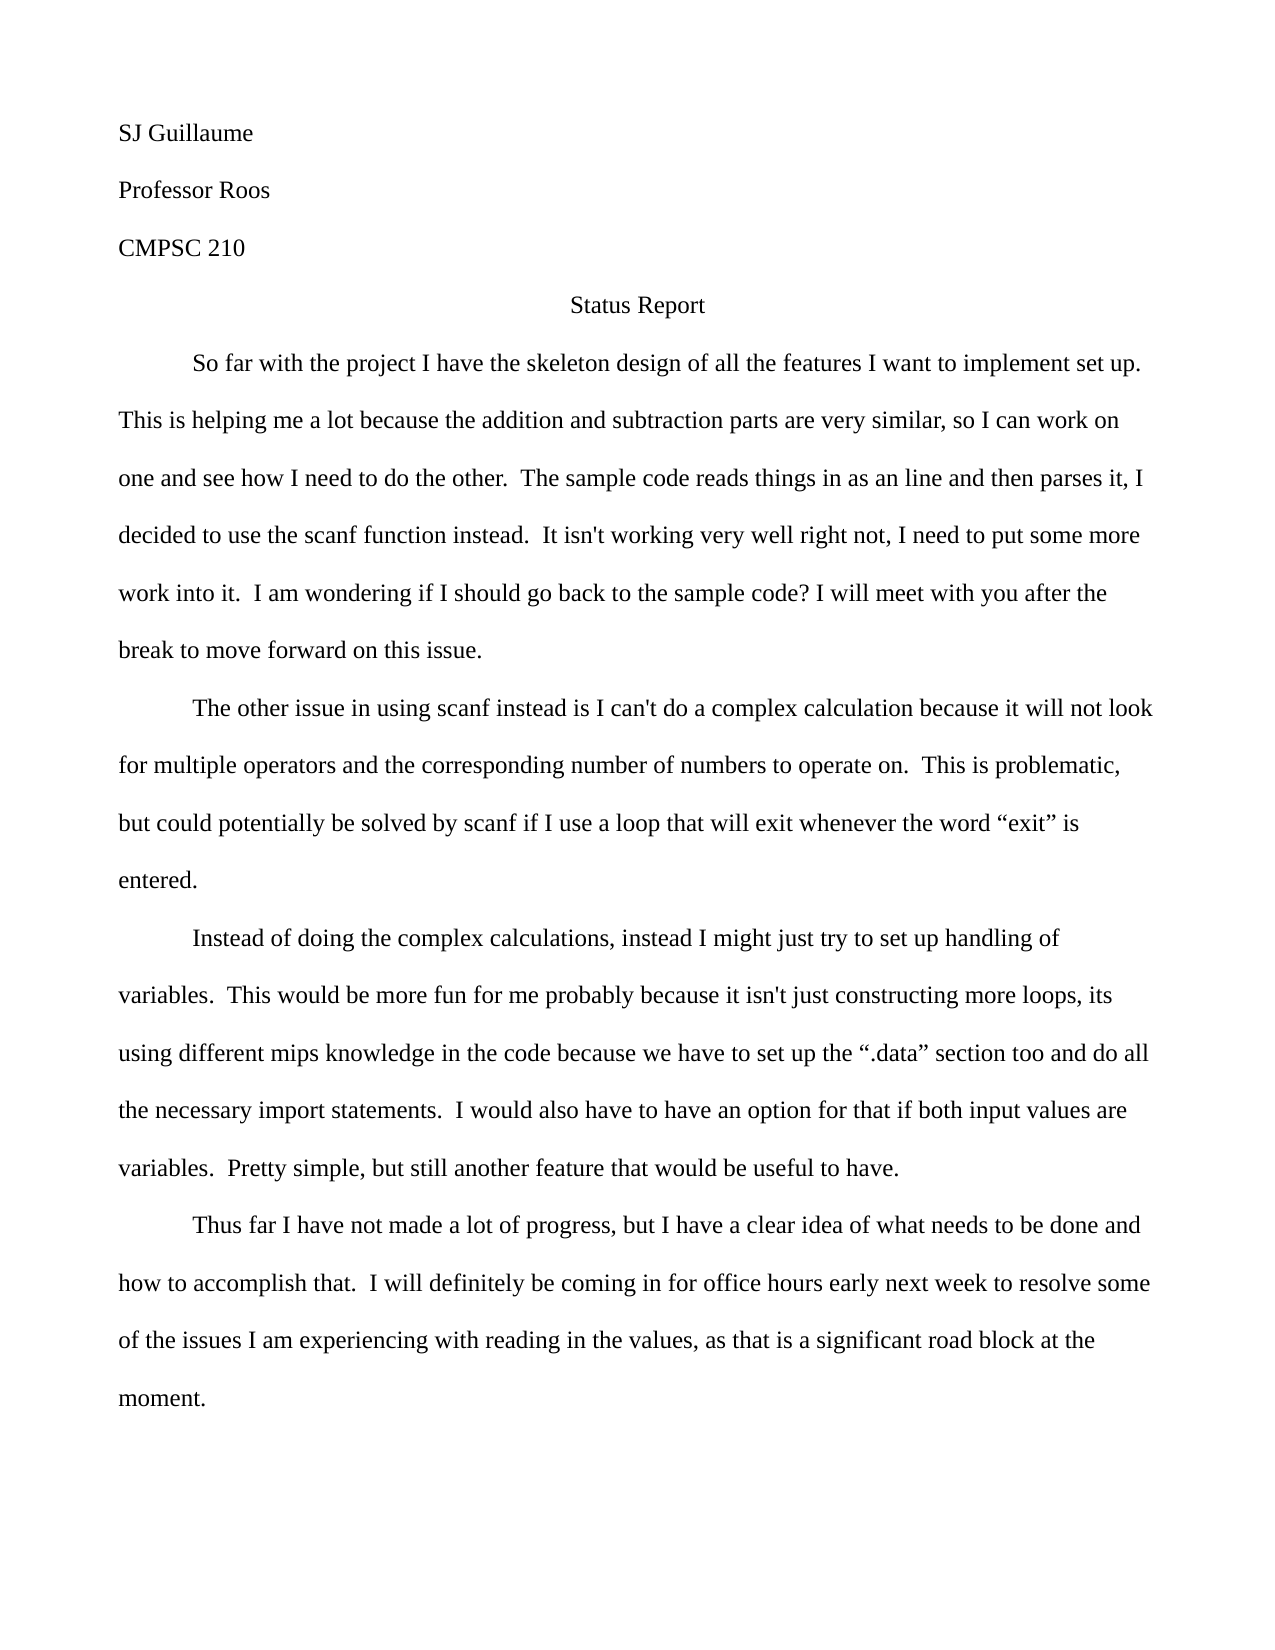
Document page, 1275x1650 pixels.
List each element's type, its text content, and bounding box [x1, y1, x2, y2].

text CMPSC 210 [118, 233, 1157, 262]
text Status Report [118, 291, 1157, 319]
text Professor Roos [118, 176, 1157, 204]
text So far with the project I have the skeleton design of all the features I want to implement set up. This is helping me a lot because the addition and subtraction parts are very similar, so I can work on one and see how I need to do the other. The sample code reads things in as an line and then parses it, I decided to use the scanf function instead. It isn't working very well right not, I need to put some more work into it. I am wondering if I should go back to the sample code? I will meet with you after the break to move forward on this issue. [118, 348, 1157, 664]
text The other issue in using scanf instead is I can't do a complex calculation because it will not look for multiple operators and the corresponding number of numbers to operate on. This is problematic, but could potentially be solved by scanf if I use a loop that will exit whenever the word “exit” is entered. [118, 693, 1157, 894]
text Instead of doing the complex calculations, instead I might just try to set up handling of variables. This would be more fun for me probably because it isn't just constructing more loops, its using different mips knowledge in the code because we have to set up the “.data” section too and do all the necessary import statements. I would also have to have an option for that if both input values are variables. Pretty simple, but still another feature that would be useful to have. [118, 923, 1157, 1182]
text Thus far I have not made a lot of progress, but I have a clear idea of what needs to be done and how to accomplish that. I will definitely be coming in for office hours early next week to resolve some of the issues I am experiencing with reading in the values, as that is a significant road block at the moment. [118, 1211, 1157, 1412]
text SJ Guillaume [118, 118, 1157, 147]
